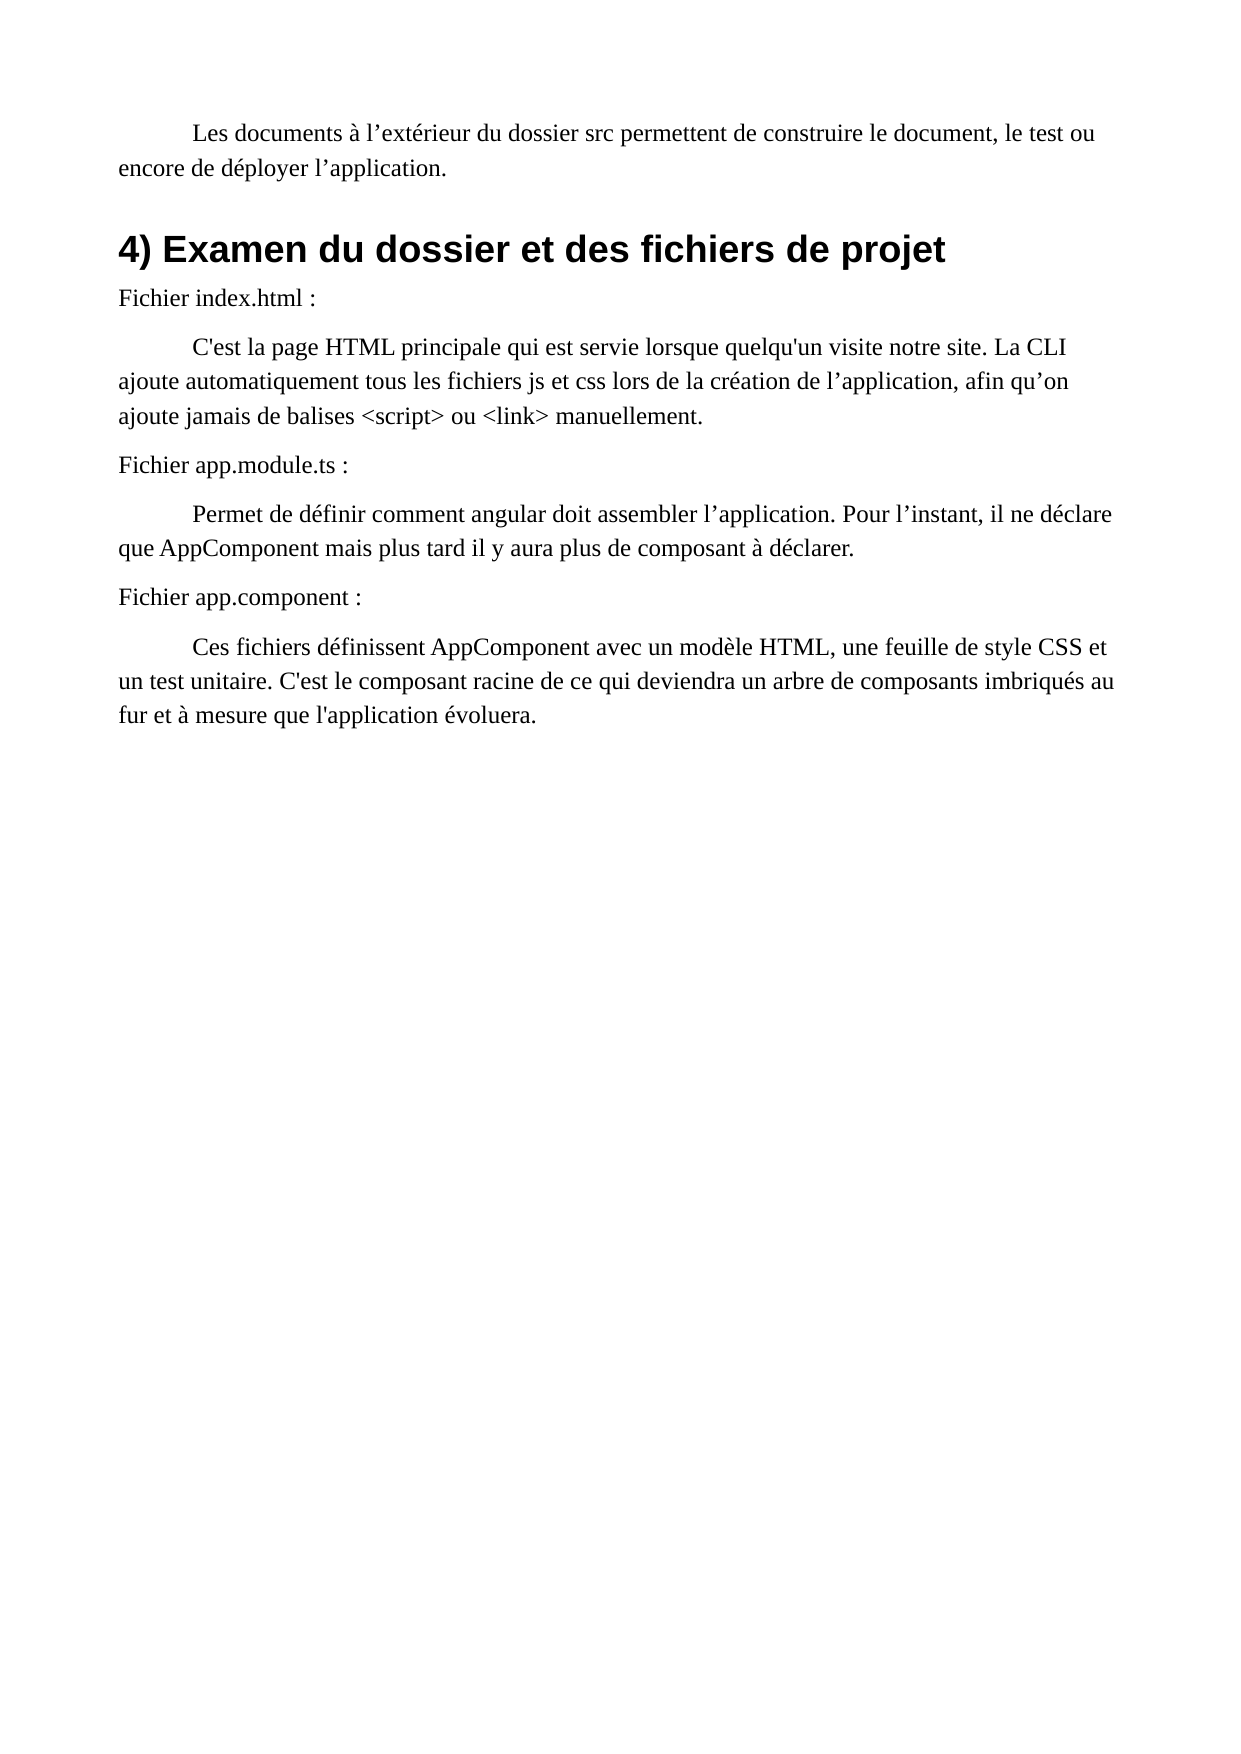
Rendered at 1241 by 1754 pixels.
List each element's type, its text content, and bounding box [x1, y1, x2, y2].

text Les documents à l’extérieur du dossier src permettent de construire le document, le test ou encore de déployer l’application. [118, 118, 1122, 181]
text Permet de définir comment angular doit assembler l’application. Pour l’instant, il ne déclare que AppComponent mais plus tard il y aura plus de composant à déclarer. [118, 499, 1122, 562]
text Fichier index.html : [118, 283, 1122, 312]
text Fichier app.module.ts : [118, 450, 1122, 479]
subtitle 4) Examen du dossier et des fichiers de projet [118, 227, 1122, 270]
text Ces fichiers définissent AppComponent avec un modèle HTML, une feuille de style CSS et un test unitaire. C'est le composant racine de ce qui deviendra un arbre de composants imbriqués au fur et à mesure que l'application évoluera. [118, 632, 1122, 729]
text Fichier app.component : [118, 582, 1122, 611]
text C'est la page HTML principale qui est servie lorsque quelqu'un visite notre site. La CLI ajoute automatiquement tous les fichiers js et css lors de la création de l’application, afin qu’on ajoute jamais de balises <script> ou <link> manuellement. [118, 332, 1122, 429]
